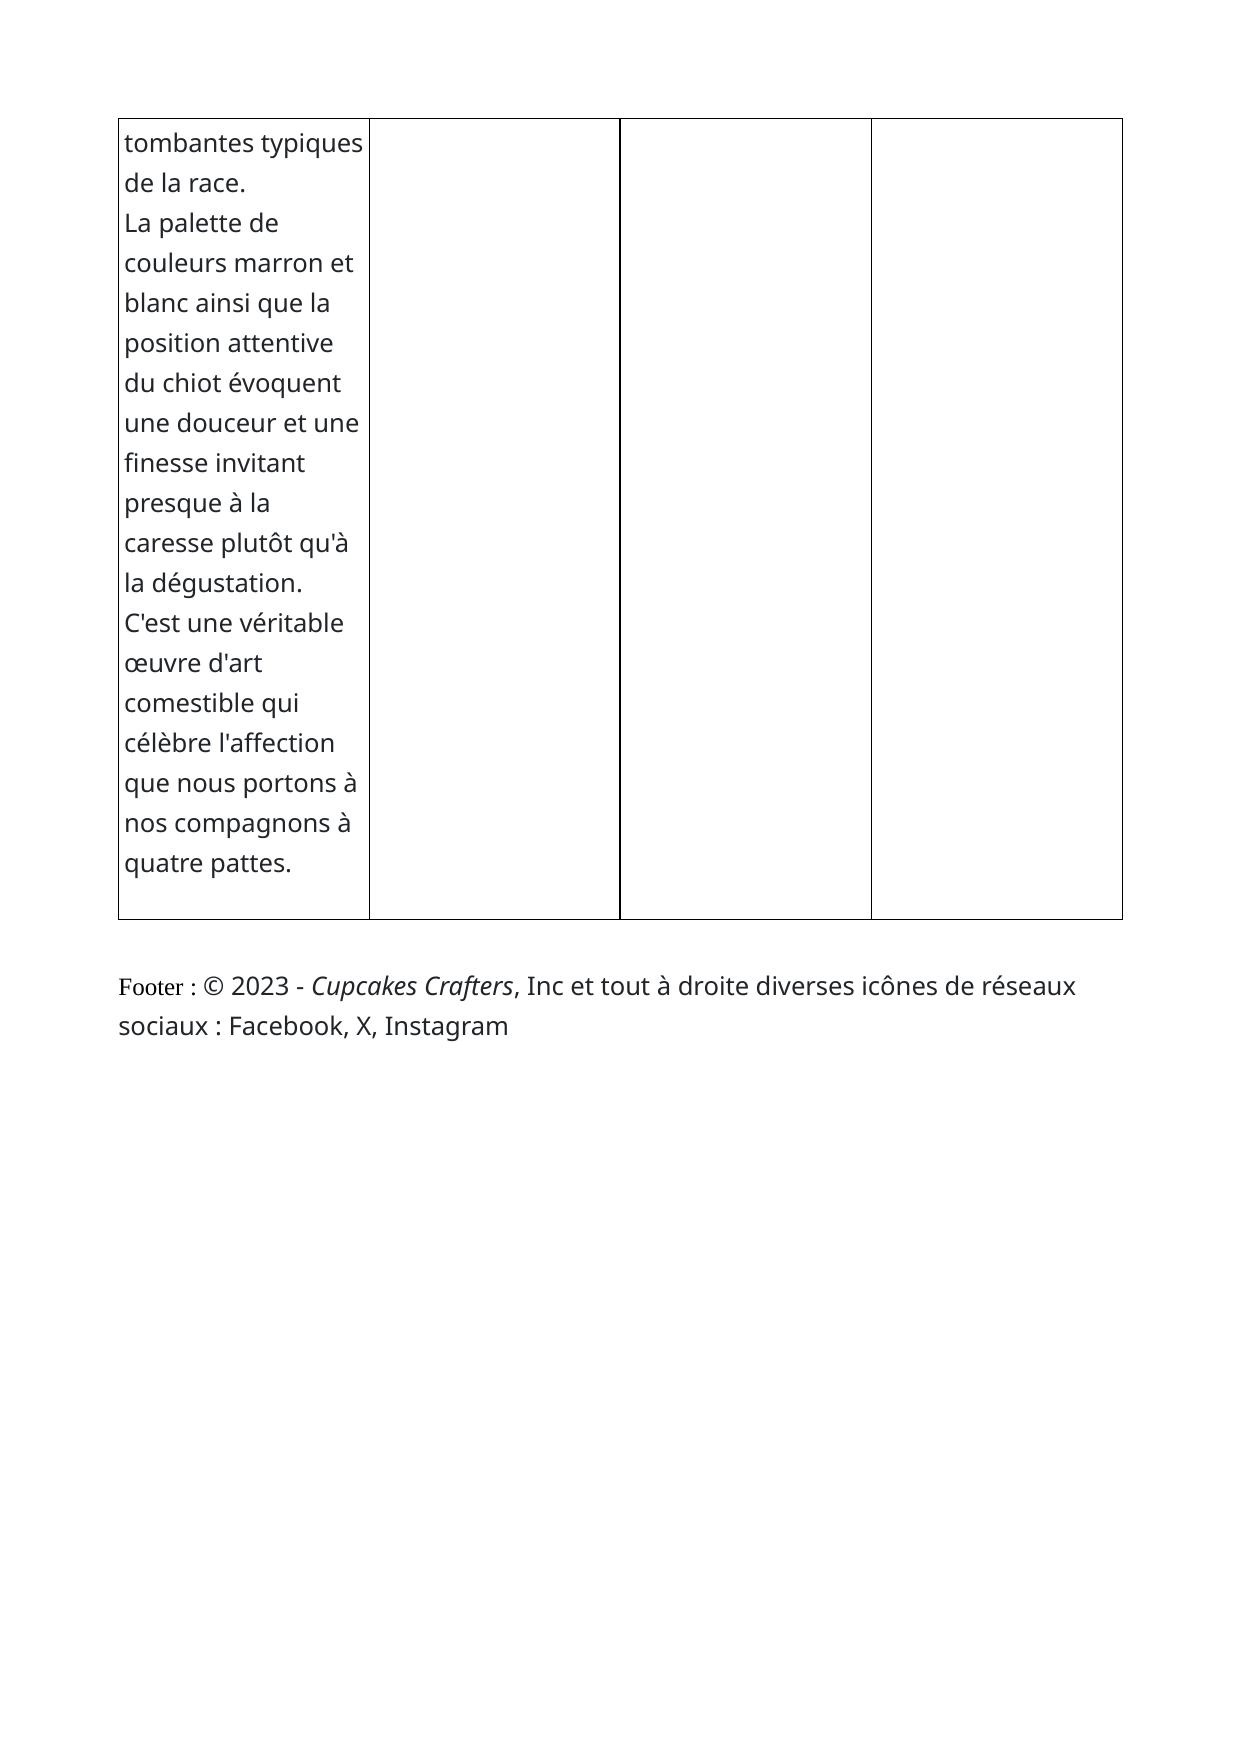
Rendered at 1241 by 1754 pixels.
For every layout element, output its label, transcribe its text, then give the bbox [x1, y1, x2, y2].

table_cell [621, 119, 871, 919]
table_cell [872, 119, 1122, 919]
table_cell tombantes typiques de la race. La palette de couleurs marron et blanc ainsi que la position attentive du chiot évoquent une douceur et une finesse invitant presque à la caresse plutôt qu'à la dégustation. C'est une véritable œuvre d'art comestible qui célèbre l'affection que nous portons à nos compagnons à quatre pattes. [119, 119, 369, 919]
text Footer : © 2023 - Cupcakes Crafters, Inc et tout à droite diverses icônes de réseaux sociaux : Facebook, X, Instagram [118, 968, 1122, 1043]
table_cell [370, 119, 619, 919]
